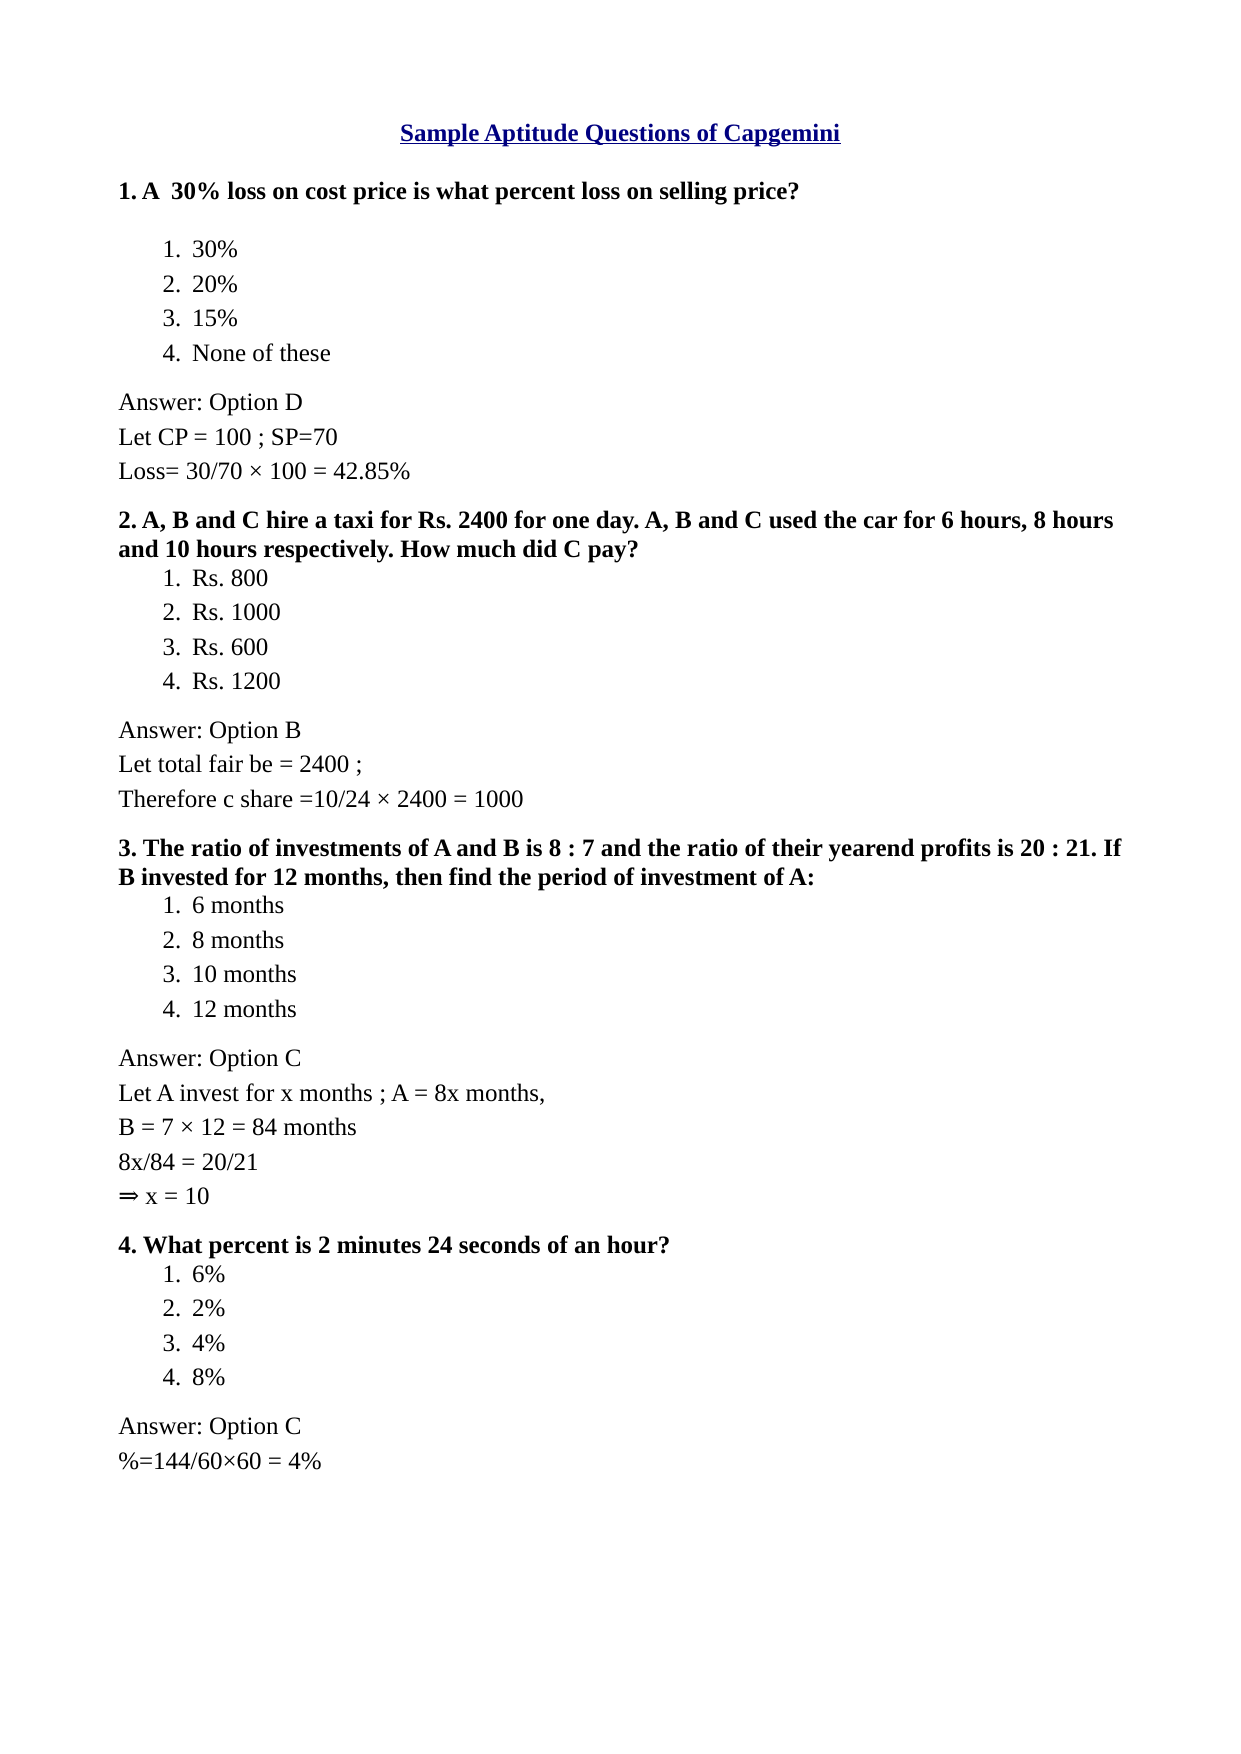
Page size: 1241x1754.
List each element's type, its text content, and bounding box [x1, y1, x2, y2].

list Rs. 600 [162, 632, 1122, 660]
text 2. A, B and C hire a taxi for Rs. 2400 for one day. A, B and C used the car for 6 hours, 8 hours and 10 hours respectively. How much did C pay? [118, 505, 1122, 563]
list 12 months [162, 994, 1122, 1023]
list 15% [162, 303, 1122, 332]
text 4. What percent is 2 minutes 24 seconds of an hour? [118, 1230, 1122, 1259]
list 10 months [162, 959, 1122, 988]
list 6 months [162, 891, 1122, 919]
text Sample Aptitude Questions of Capgemini [118, 118, 1122, 147]
list Rs. 1000 [162, 597, 1122, 626]
list 4% [162, 1328, 1122, 1357]
list 20% [162, 269, 1122, 298]
text Answer: Option C Let A invest for x months ; A = 8x months, B = 7 × 12 = 84 months 8x/84 = 20/21 ⇒ x = 10 [118, 1043, 1122, 1210]
list 6% [162, 1259, 1122, 1288]
list Rs. 800 [162, 563, 1122, 591]
list None of these [162, 338, 1122, 367]
text 1. A 30% loss on cost price is what percent loss on selling price? [118, 176, 1122, 205]
text Answer: Option C %=144/60×60 = 4% [118, 1411, 1122, 1474]
list 8% [162, 1362, 1122, 1391]
list 2% [162, 1293, 1122, 1322]
list Rs. 1200 [162, 666, 1122, 695]
text Answer: Option D Let CP = 100 ; SP=70 Loss= 30/70 × 100 = 42.85% [118, 387, 1122, 485]
text Answer: Option B Let total fair be = 2400 ; Therefore c share =10/24 × 2400 = 1000 [118, 715, 1122, 813]
text 3. The ratio of investments of A and B is 8 : 7 and the ratio of their yearend profits is 20 : 21. If B invested for 12 months, then find the period of investment of A: [118, 833, 1122, 891]
list 30% [162, 234, 1122, 263]
list 8 months [162, 925, 1122, 954]
